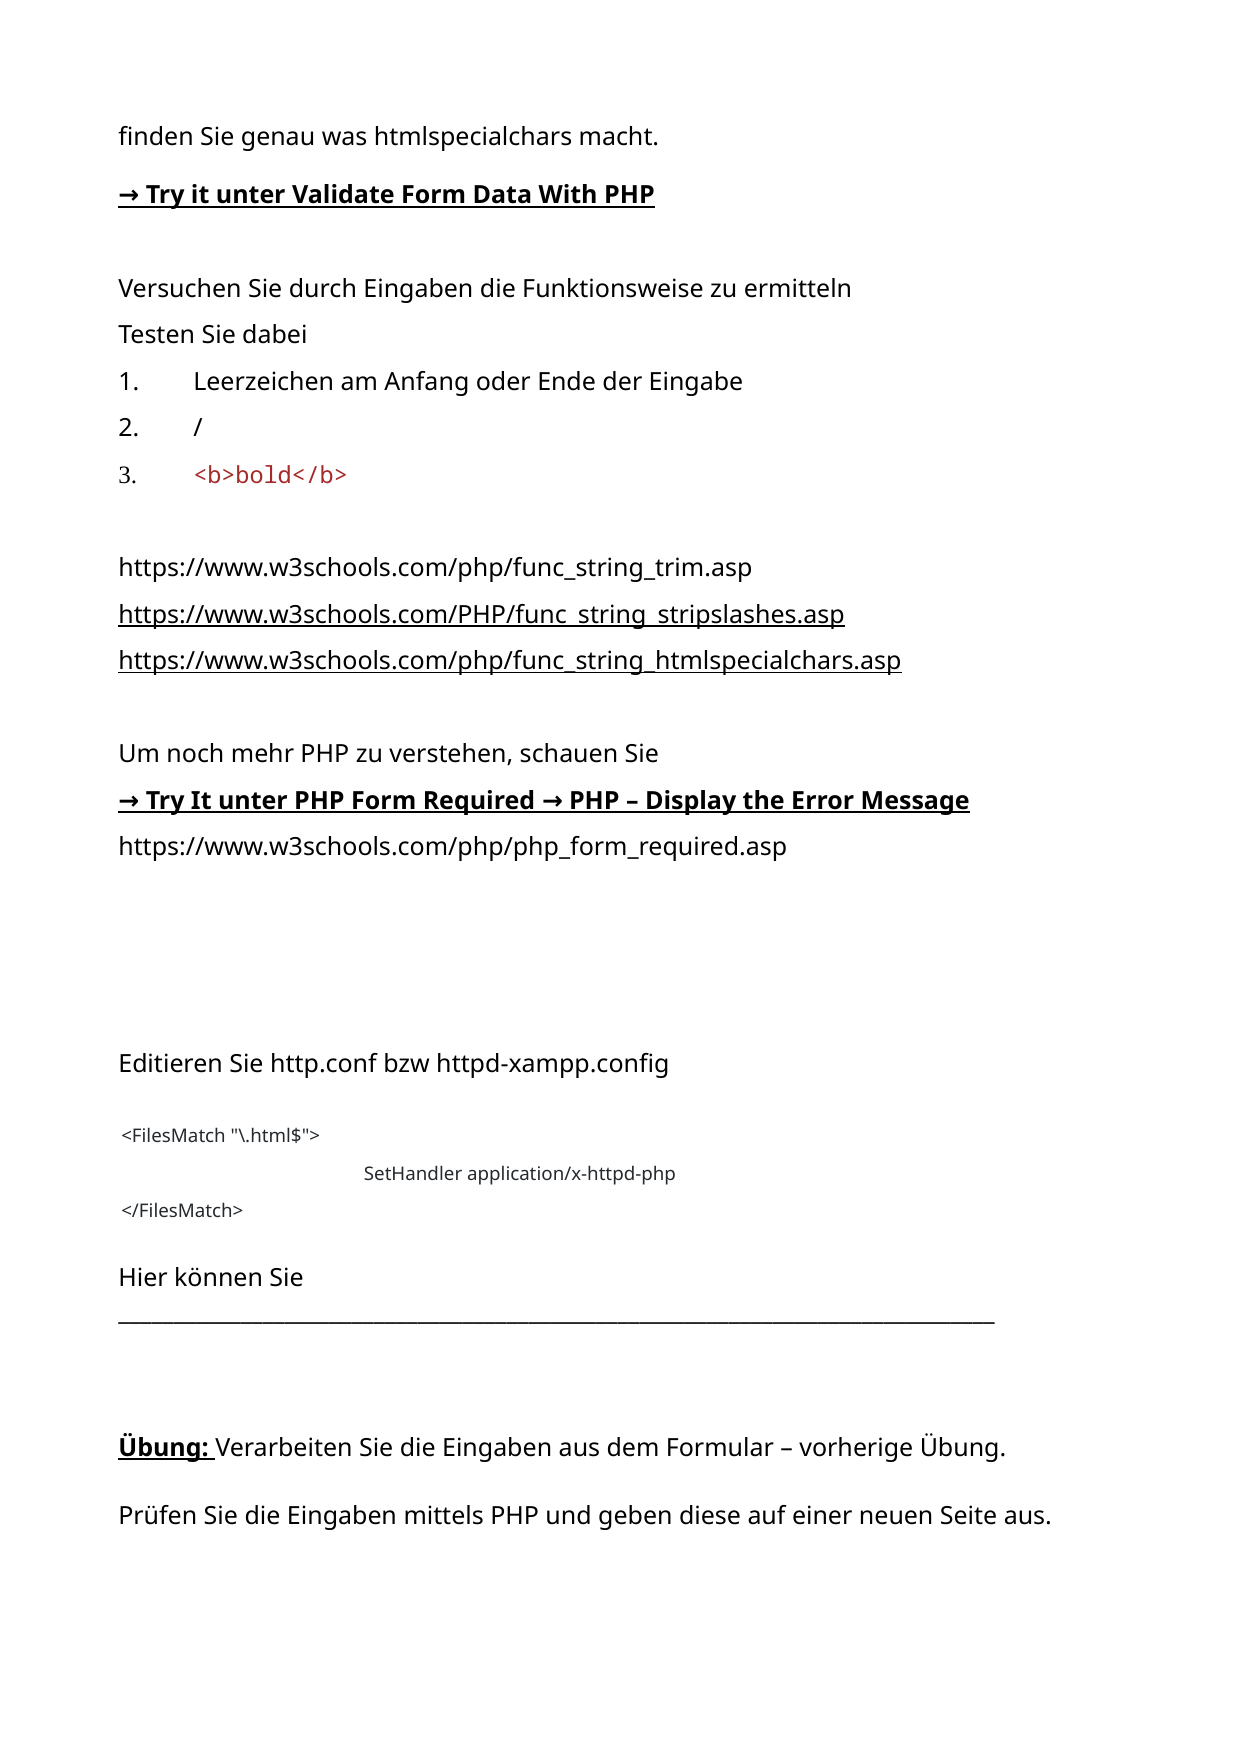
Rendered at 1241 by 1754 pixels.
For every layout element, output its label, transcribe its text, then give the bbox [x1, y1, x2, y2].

table_cell </FilesMatch> [118, 1188, 361, 1225]
text Übung: Verarbeiten Sie die Eingaben aus dem Formular – vorherige Übung. [118, 1430, 1122, 1464]
text https://www.w3schools.com/php/func_string_htmlspecialchars.asp [118, 643, 1122, 677]
text https://www.w3schools.com/php/func_string_trim.asp [118, 550, 1122, 584]
text Editieren Sie http.conf bzw httpd-xampp.config [118, 1046, 1122, 1080]
table_header <FilesMatch "\.html$"> [118, 1114, 361, 1151]
text Um noch mehr PHP zu verstehen, schauen Sie [118, 736, 1122, 770]
text https://www.w3schools.com/PHP/func_string_stripslashes.asp [118, 596, 1122, 630]
text Hier können Sie _______________________________________________________________________________ [118, 1259, 1122, 1327]
text finden Sie genau was htmlspecialchars macht. [118, 118, 1122, 152]
text https://www.w3schools.com/php/php_form_required.asp [118, 829, 1122, 863]
text Prüfen Sie die Eingaben mittels PHP und geben diese auf einer neuen Seite aus. [118, 1498, 1122, 1532]
table_cell [361, 1188, 730, 1225]
table_cell [118, 1151, 361, 1188]
text → Try It unter PHP Form Required → PHP – Display the Error Message [118, 782, 1122, 817]
list / [118, 410, 1122, 444]
list Leerzeichen am Anfang oder Ende der Eingabe [118, 363, 1122, 397]
text Versuchen Sie durch Eingaben die Funktionsweise zu ermitteln [118, 270, 1122, 304]
subtitle → Try it unter Validate Form Data With PHP [118, 177, 1122, 211]
table_cell SetHandler application/x-httpd-php [361, 1151, 730, 1188]
table_header [361, 1114, 730, 1151]
list <b>bold</b> [118, 457, 1122, 491]
text Testen Sie dabei [118, 317, 1122, 351]
